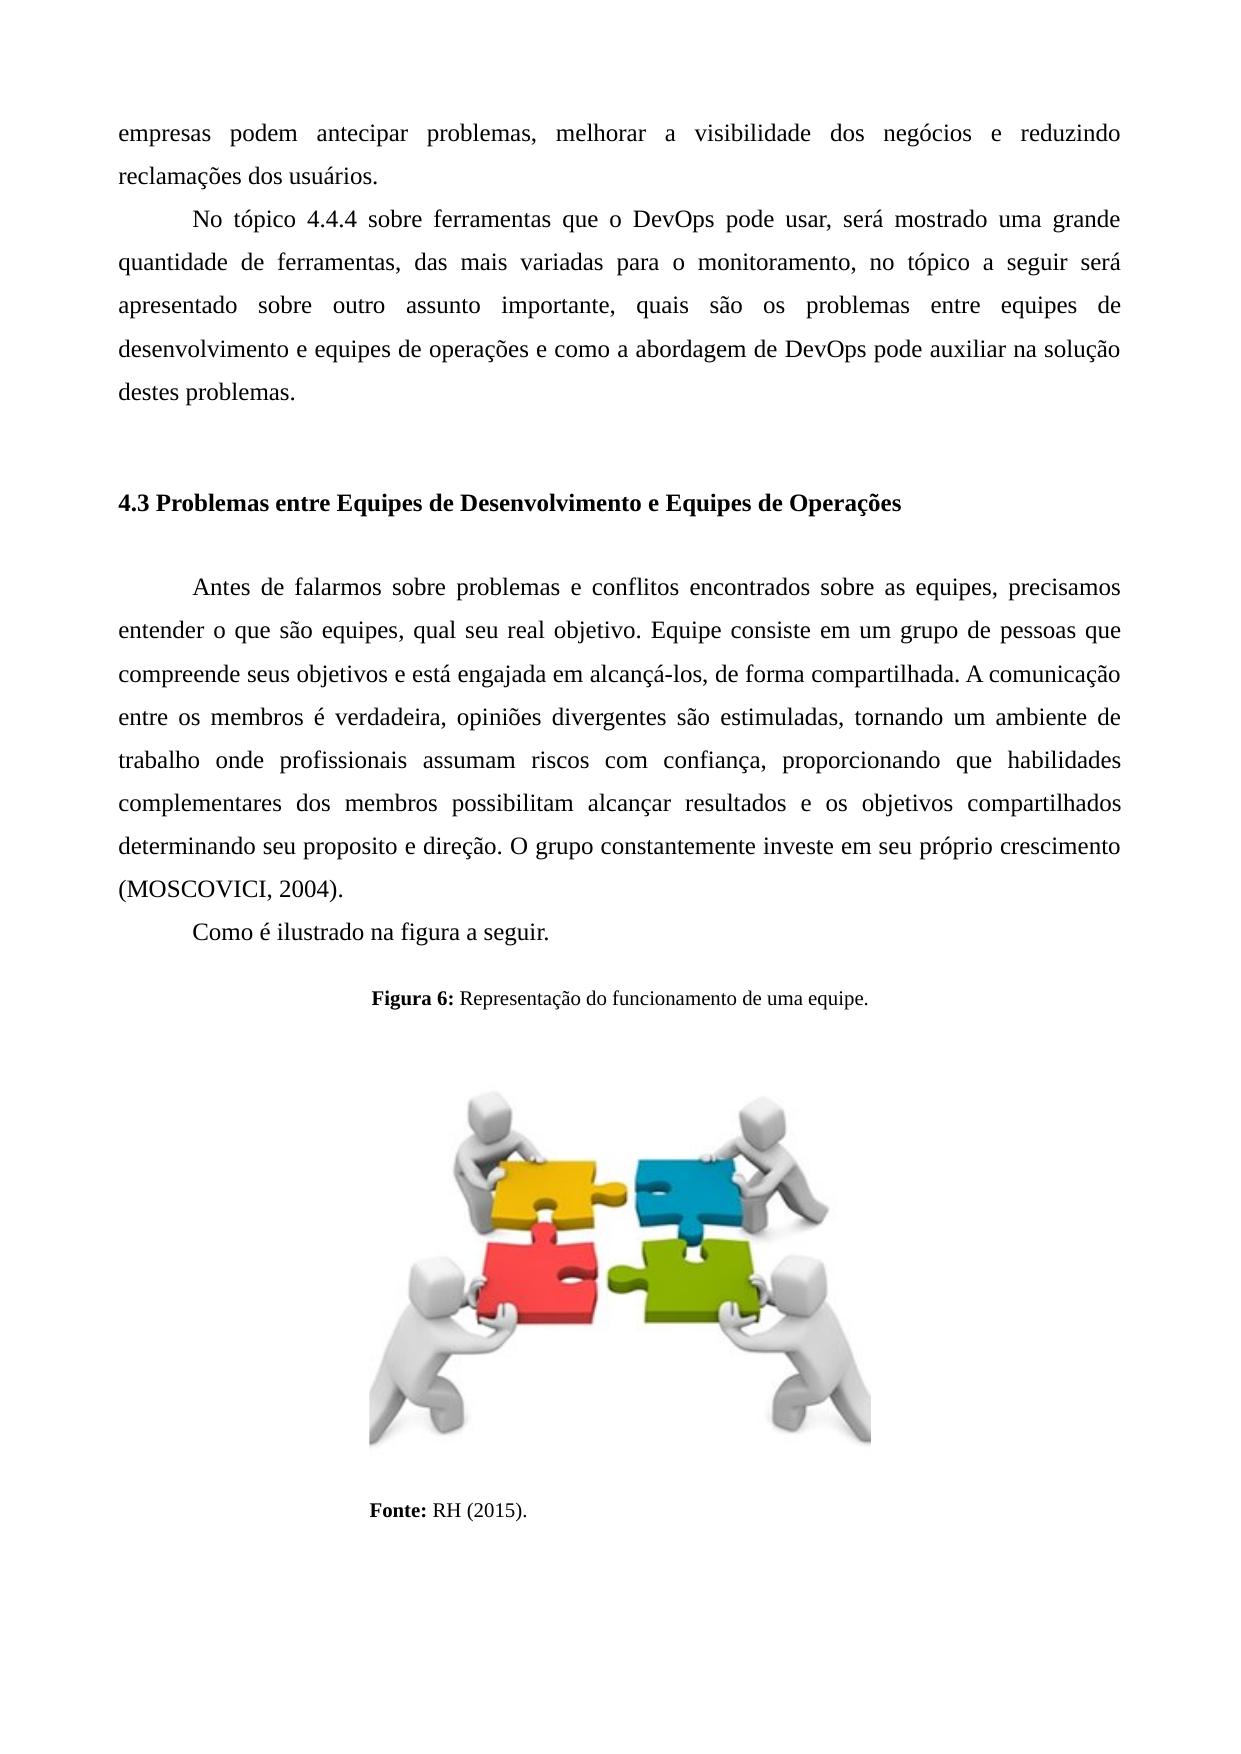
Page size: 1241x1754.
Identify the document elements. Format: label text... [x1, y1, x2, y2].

text Como é ilustrado na figura a seguir. [118, 917, 1122, 946]
text Fonte: RH (2015). [369, 1499, 871, 1522]
text No tópico 4.4.4 sobre ferramentas que o DevOps pode usar, será mostrado uma grande quantidade de ferramentas, das mais variadas para o monitoramento, no tópico a seguir será apresentado sobre outro assunto importante, quais são os problemas entre equipes de desenvolvimento e equipes de operações e como a abordagem de DevOps pode auxiliar na solução destes problemas. [118, 204, 1122, 406]
text Figura 6: Representação do funcionamento de uma equipe. [369, 985, 871, 1009]
subtitle 4.3 Problemas entre Equipes de Desenvolvimento e Equipes de Operações [118, 488, 1122, 517]
text Antes de falarmos sobre problemas e conflitos encontrados sobre as equipes, precisamos entender o que são equipes, qual seu real objetivo. Equipe consiste em um grupo de pessoas que compreende seus objetivos e está engajada em alcançá-los, de forma compartilhada. A comunicação entre os membros é verdadeira, opiniões divergentes são estimuladas, tornando um ambiente de trabalho onde profissionais assumam riscos com confiança, proporcionando que habilidades complementares dos membros possibilitam alcançar resultados e os objetivos compartilhados determinando seu proposito e direção. O grupo constantemente investe em seu próprio crescimento (MOSCOVICI, 2004). [118, 572, 1122, 903]
picture [369, 1034, 871, 1499]
text empresas podem antecipar problemas, melhorar a visibilidade dos negócios e reduzindo reclamações dos usuários. [118, 118, 1122, 190]
